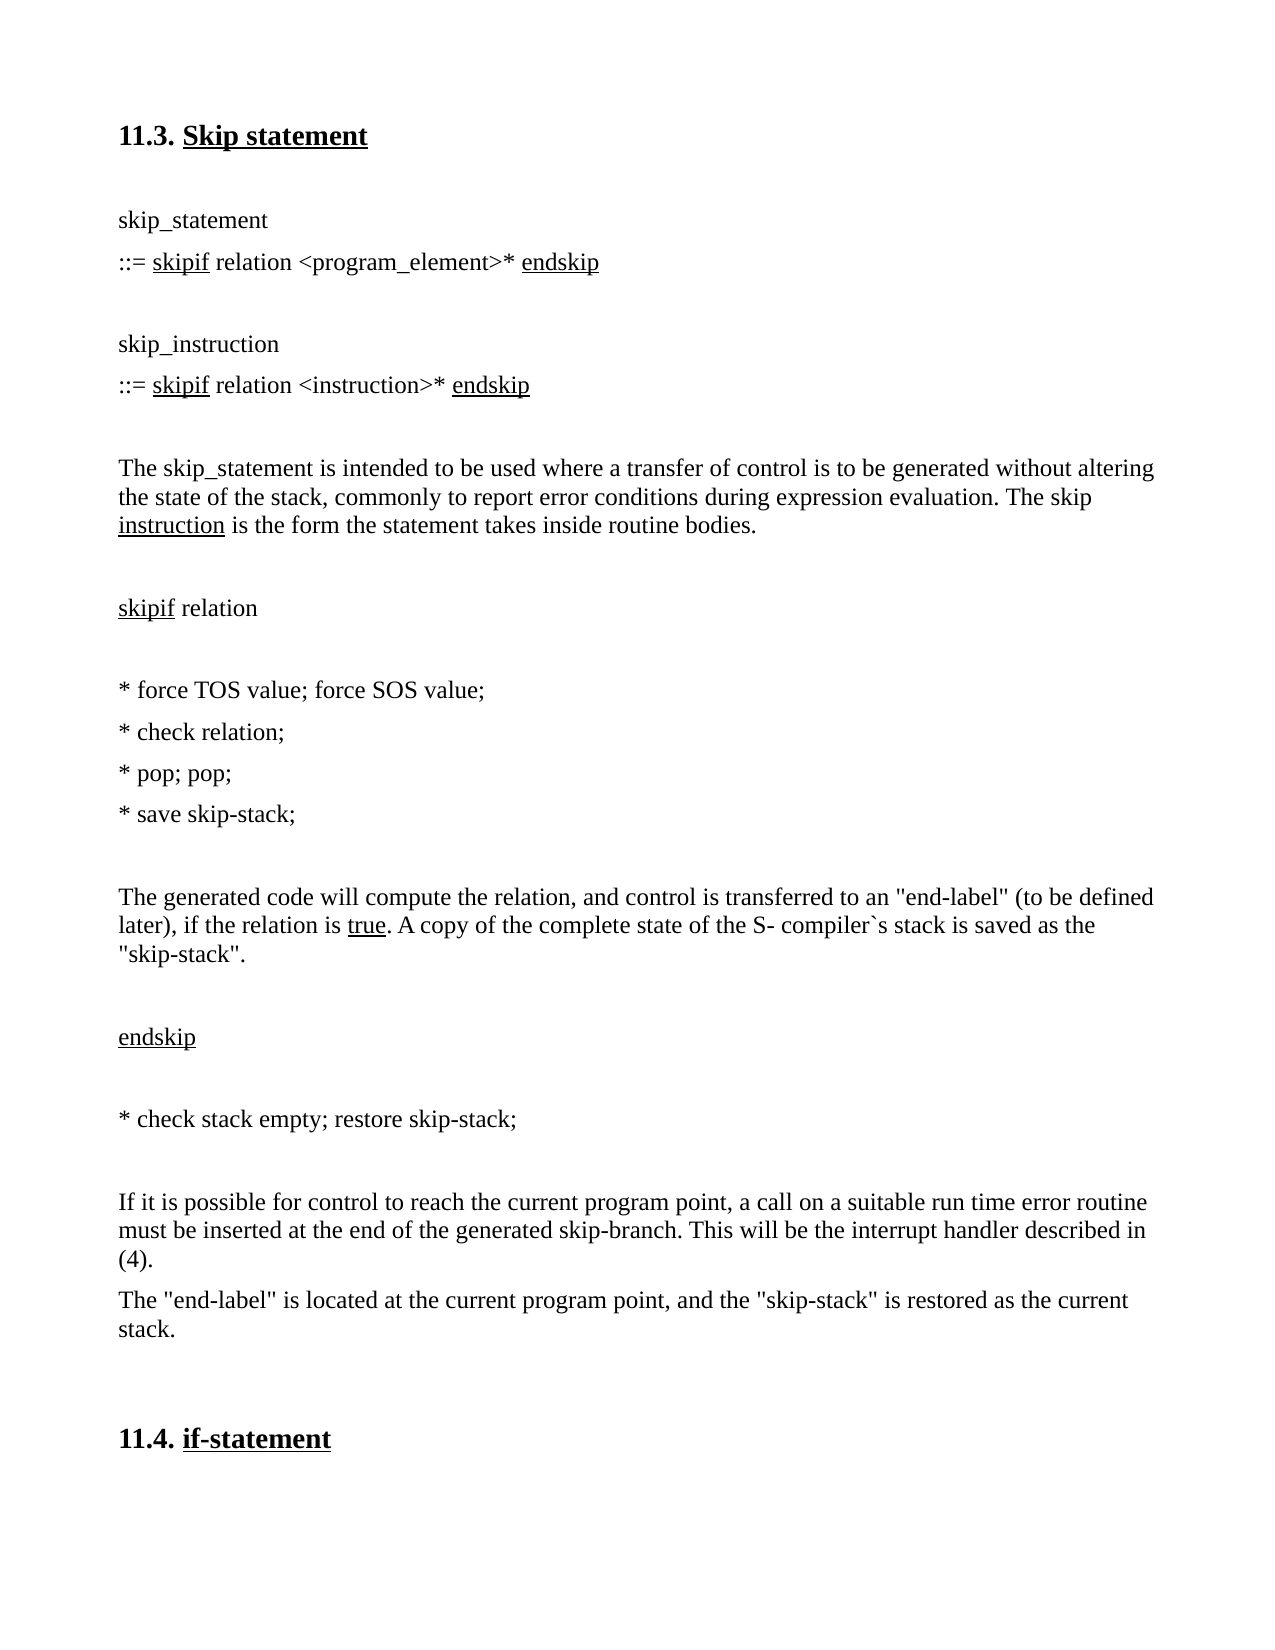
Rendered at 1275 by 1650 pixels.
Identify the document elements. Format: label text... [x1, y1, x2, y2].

text skip_statement [118, 205, 1157, 234]
text * save skip-stack; [118, 799, 1157, 828]
text skip_instruction [118, 329, 1157, 358]
text * pop; pop; [118, 758, 1157, 787]
text If it is possible for control to reach the current program point, a call on a suitable run time error routine must be inserted at the end of the generated skip-branch. This will be the interrupt handler described in (4). [118, 1187, 1157, 1273]
text * check stack empty; restore skip-stack; [118, 1104, 1157, 1133]
text skipif relation [118, 593, 1157, 622]
text * check relation; [118, 717, 1157, 745]
text The generated code will compute the relation, and control is transferred to an "end-label" (to be defined later), if the relation is true. A copy of the complete state of the S- compiler`s stack is saved as the "skip-stack". [118, 882, 1157, 968]
text ::= skipif relation <program_element>* endskip [118, 247, 1157, 275]
text ::= skipif relation <instruction>* endskip [118, 370, 1157, 399]
text The skip_statement is intended to be used where a transfer of control is to be generated without altering the state of the stack, commonly to report error conditions during expression evaluation. The skip instruction is the form the statement takes inside routine bodies. [118, 453, 1157, 539]
subtitle 11.3. Skip statement [118, 118, 1157, 152]
text endskip [118, 1022, 1157, 1050]
subtitle 11.4. if-statement [118, 1422, 1157, 1455]
text The "end-label" is located at the current program point, and the "skip-stack" is restored as the current stack. [118, 1285, 1157, 1343]
text * force TOS value; force SOS value; [118, 675, 1157, 704]
